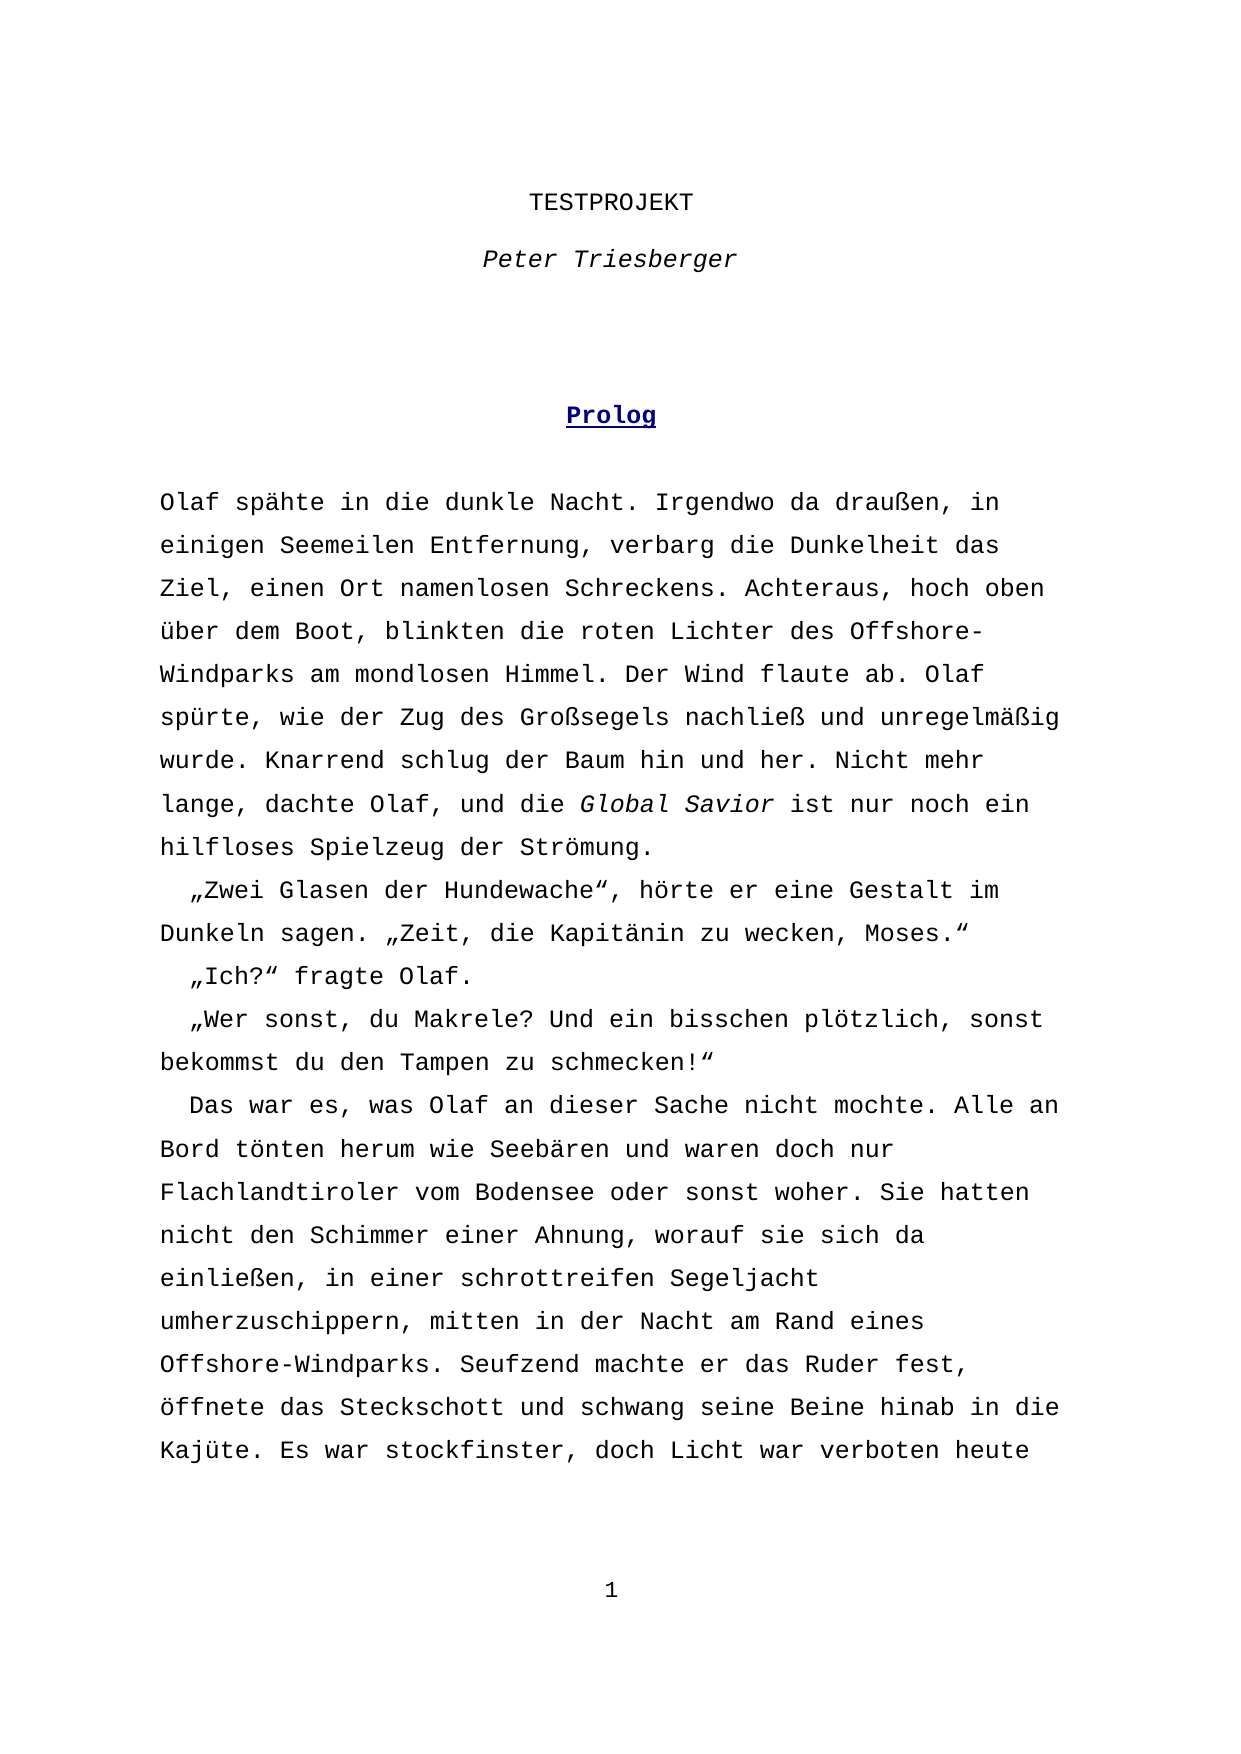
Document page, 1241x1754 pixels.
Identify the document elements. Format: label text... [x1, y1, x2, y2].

text Das war es, was Olaf an dieser Sache nicht mochte. Alle an Bord tönten herum wie Seebären und waren doch nur Flachlandtiroler vom Bodensee oder sonst woher. Sie hatten nicht den Schimmer einer Ahnung, worauf sie sich da einließen, in einer schrottreifen Segeljacht umherzuschippern, mitten in der Nacht am Rand eines Offshore-Windparks. Seufzend machte er das Ruder fest, öffnete das Steckschott und schwang seine Beine hinab in die Kajüte. Es war stockfinster, doch Licht war verboten heute [159, 1079, 1063, 1467]
text „Ich?“ fragte Olaf. [159, 950, 1063, 993]
subtitle Prolog [159, 389, 1063, 432]
text „Wer sonst, du Makrele? Und ein bisschen plötzlich, sonst bekommst du den Tampen zu schmecken!“ [159, 993, 1063, 1079]
title Testprojekt [159, 189, 1063, 217]
text „Zwei Glasen der Hundewache“, hörte er eine Gestalt im Dunkeln sagen. „Zeit, die Kapitänin zu wecken, Moses.“ [159, 864, 1063, 950]
subtitle Peter Triesberger [159, 246, 1063, 274]
text Olaf spähte in die dunkle Nacht. Irgendwo da draußen, in einigen Seemeilen Entfernung, verbarg die Dunkelheit das Ziel, einen Ort namenlosen Schreckens. Achteraus, hoch oben über dem Boot, blinkten die roten Lichter des Offshore-Windparks am mondlosen Himmel. Der Wind flaute ab. Olaf spürte, wie der Zug des Großsegels nachließ und unregelmäßig wurde. Knarrend schlug der Baum hin und her. Nicht mehr lange, dachte Olaf, und die Global Savior ist nur noch ein hilfloses Spielzeug der Strömung. [159, 476, 1063, 864]
